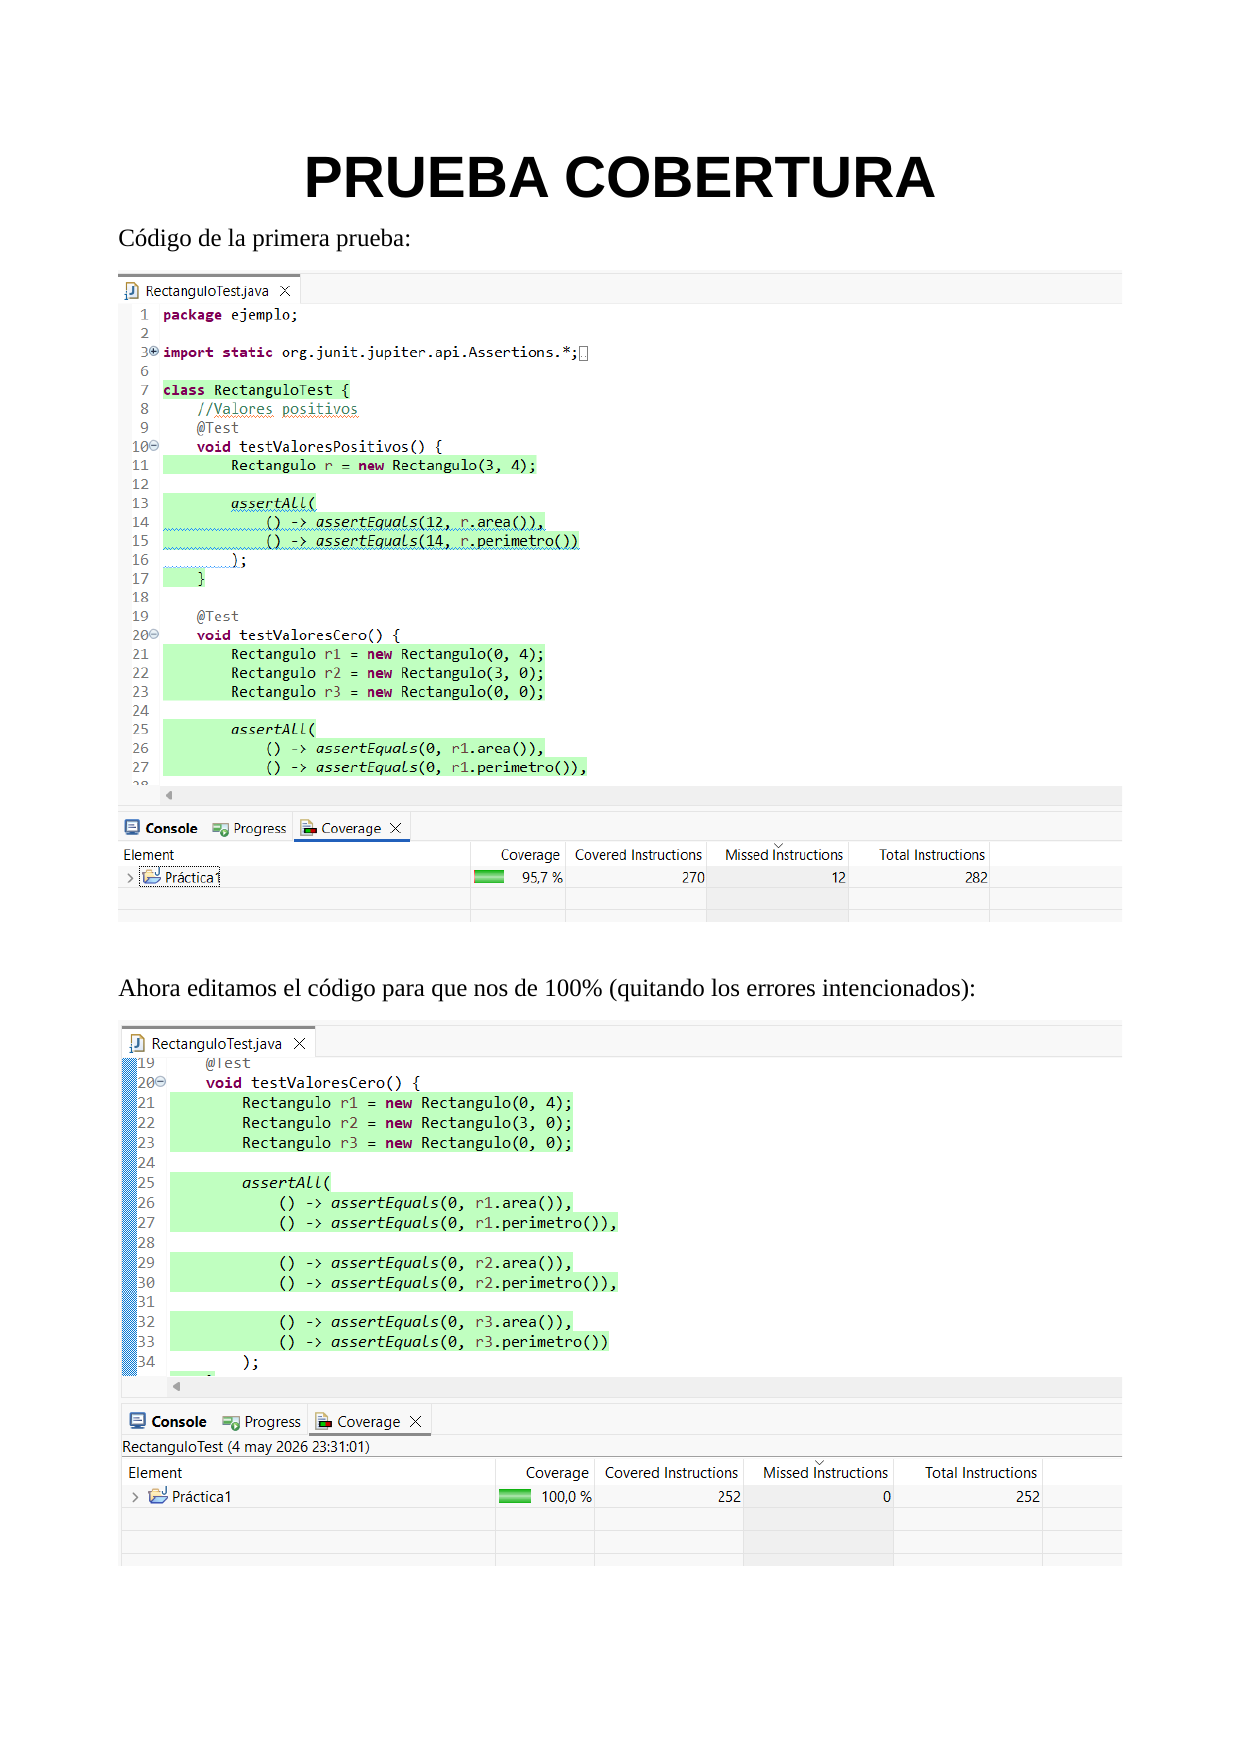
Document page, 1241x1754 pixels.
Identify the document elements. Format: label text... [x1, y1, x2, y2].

picture [118, 1020, 1123, 1566]
text Código de la primera prueba: [118, 223, 1122, 251]
title PRUEBA COBERTURA [118, 143, 1122, 210]
picture [118, 270, 1123, 922]
text Ahora editamos el código para que nos de 100% (quitando los errores intencionados): [118, 973, 1122, 1002]
